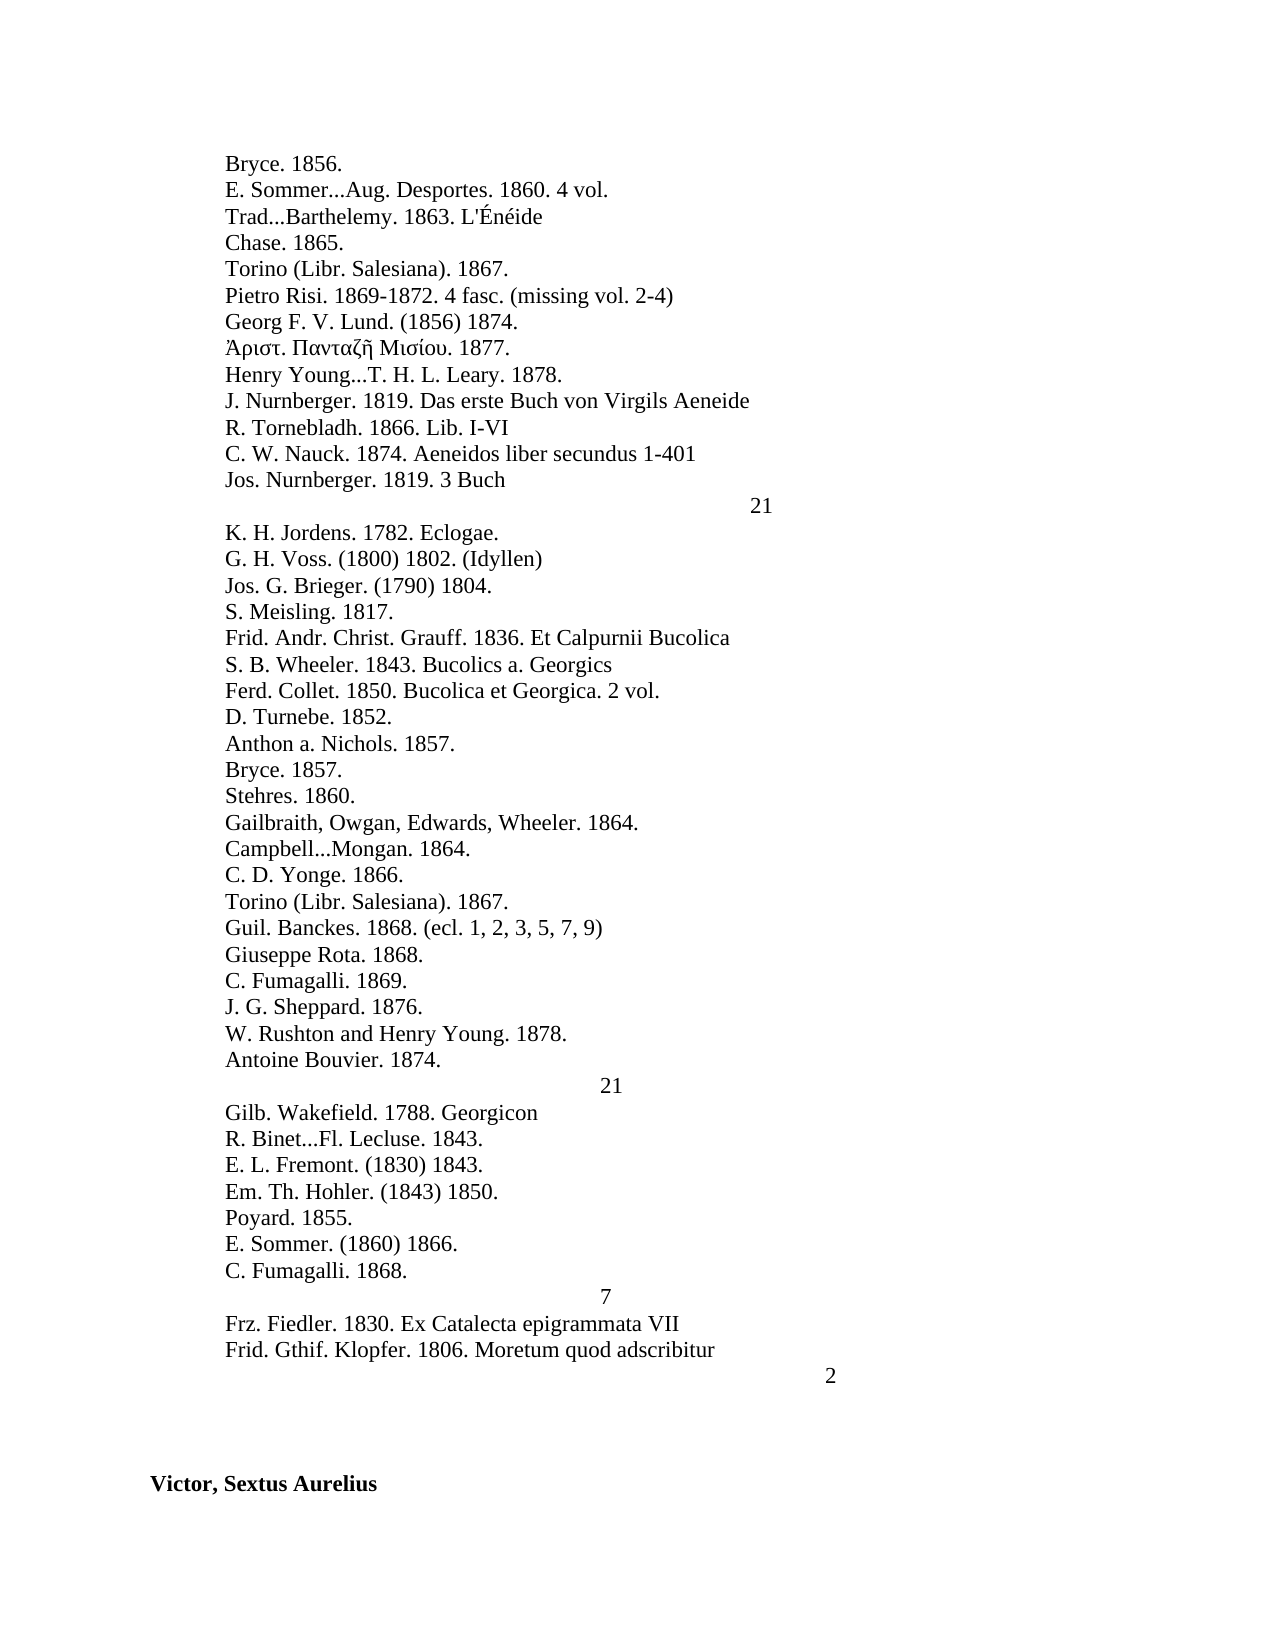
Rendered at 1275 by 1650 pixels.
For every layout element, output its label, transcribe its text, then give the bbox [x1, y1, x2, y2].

text K. H. Jordens. 1782. Eclogae. [150, 519, 1125, 545]
text Frid. Gthif. Klopfer. 1806. Moretum quod adscribitur [225, 1336, 1125, 1362]
text Gailbraith, Owgan, Edwards, Wheeler. 1864. [150, 809, 1125, 835]
text Ἀριστ. Πανταζῆ Μισίου. 1877. [150, 334, 1125, 361]
text R. Tornebladh. 1866. Lib. I-VI [150, 413, 1125, 440]
text Frz. Fiedler. 1830. Ex Catalecta epigrammata VII [225, 1309, 1125, 1336]
text Trad...Barthelemy. 1863. L'Énéide [150, 203, 1125, 229]
text Victor, Sextus Aurelius [150, 1470, 1125, 1496]
text Stehres. 1860. [150, 782, 1125, 809]
text S. Meisling. 1817. [150, 598, 1125, 624]
text E. Sommer...Aug. Desportes. 1860. 4 vol. [150, 176, 1125, 203]
text C. Fumagalli. 1868. [225, 1257, 1125, 1283]
text Jos. Nurnberger. 1819. 3 Buch [150, 466, 1125, 493]
text R. Binet...Fl. Lecluse. 1843. [225, 1125, 1125, 1151]
text Torino (Libr. Salesiana). 1867. [150, 255, 1125, 282]
text Anthon a. Nichols. 1857. [150, 730, 1125, 756]
text D. Turnebe. 1852. [150, 703, 1125, 730]
text Chase. 1865. [150, 229, 1125, 255]
text Jos. G. Brieger. (1790) 1804. [150, 572, 1125, 598]
text C. W. Nauck. 1874. Aeneidos liber secundus 1-401 [150, 440, 1125, 466]
text G. H. Voss. (1800) 1802. (Idyllen) [150, 545, 1125, 572]
text Pietro Risi. 1869-1872. 4 fasc. (missing vol. 2-4) [150, 282, 1125, 308]
text 2 [750, 1362, 1125, 1389]
text Em. Th. Hohler. (1843) 1850. [225, 1178, 1125, 1204]
text Poyard. 1855. [225, 1204, 1125, 1231]
text Georg F. V. Lund. (1856) 1874. [150, 308, 1125, 334]
text 21 [675, 493, 1125, 519]
text Frid. Andr. Christ. Grauff. 1836. Et Calpurnii Bucolica [150, 624, 1125, 651]
text Antoine Bouvier. 1874. [150, 1046, 1125, 1072]
text Guil. Banckes. 1868. (ecl. 1, 2, 3, 5, 7, 9) [150, 914, 1125, 941]
text 7 [525, 1283, 1125, 1309]
text Bryce. 1856. [150, 150, 1125, 176]
text Ferd. Collet. 1850. Bucolica et Georgica. 2 vol. [150, 677, 1125, 703]
text Henry Young...T. H. L. Leary. 1878. [150, 361, 1125, 387]
text S. B. Wheeler. 1843. Bucolics a. Georgics [150, 651, 1125, 677]
text W. Rushton and Henry Young. 1878. [150, 1020, 1125, 1046]
text C. D. Yonge. 1866. [150, 862, 1125, 888]
text 21 [525, 1072, 1125, 1099]
text E. L. Fremont. (1830) 1843. [225, 1151, 1125, 1178]
text Gilb. Wakefield. 1788. Georgicon [225, 1099, 1125, 1125]
text C. Fumagalli. 1869. [150, 967, 1125, 993]
text Torino (Libr. Salesiana). 1867. [150, 888, 1125, 914]
text Bryce. 1857. [150, 756, 1125, 782]
text Campbell...Mongan. 1864. [150, 835, 1125, 862]
text Giuseppe Rota. 1868. [150, 941, 1125, 967]
text J. Nurnberger. 1819. Das erste Buch von Virgils Aeneide [150, 387, 1125, 413]
text E. Sommer. (1860) 1866. [225, 1231, 1125, 1257]
text J. G. Sheppard. 1876. [150, 993, 1125, 1020]
